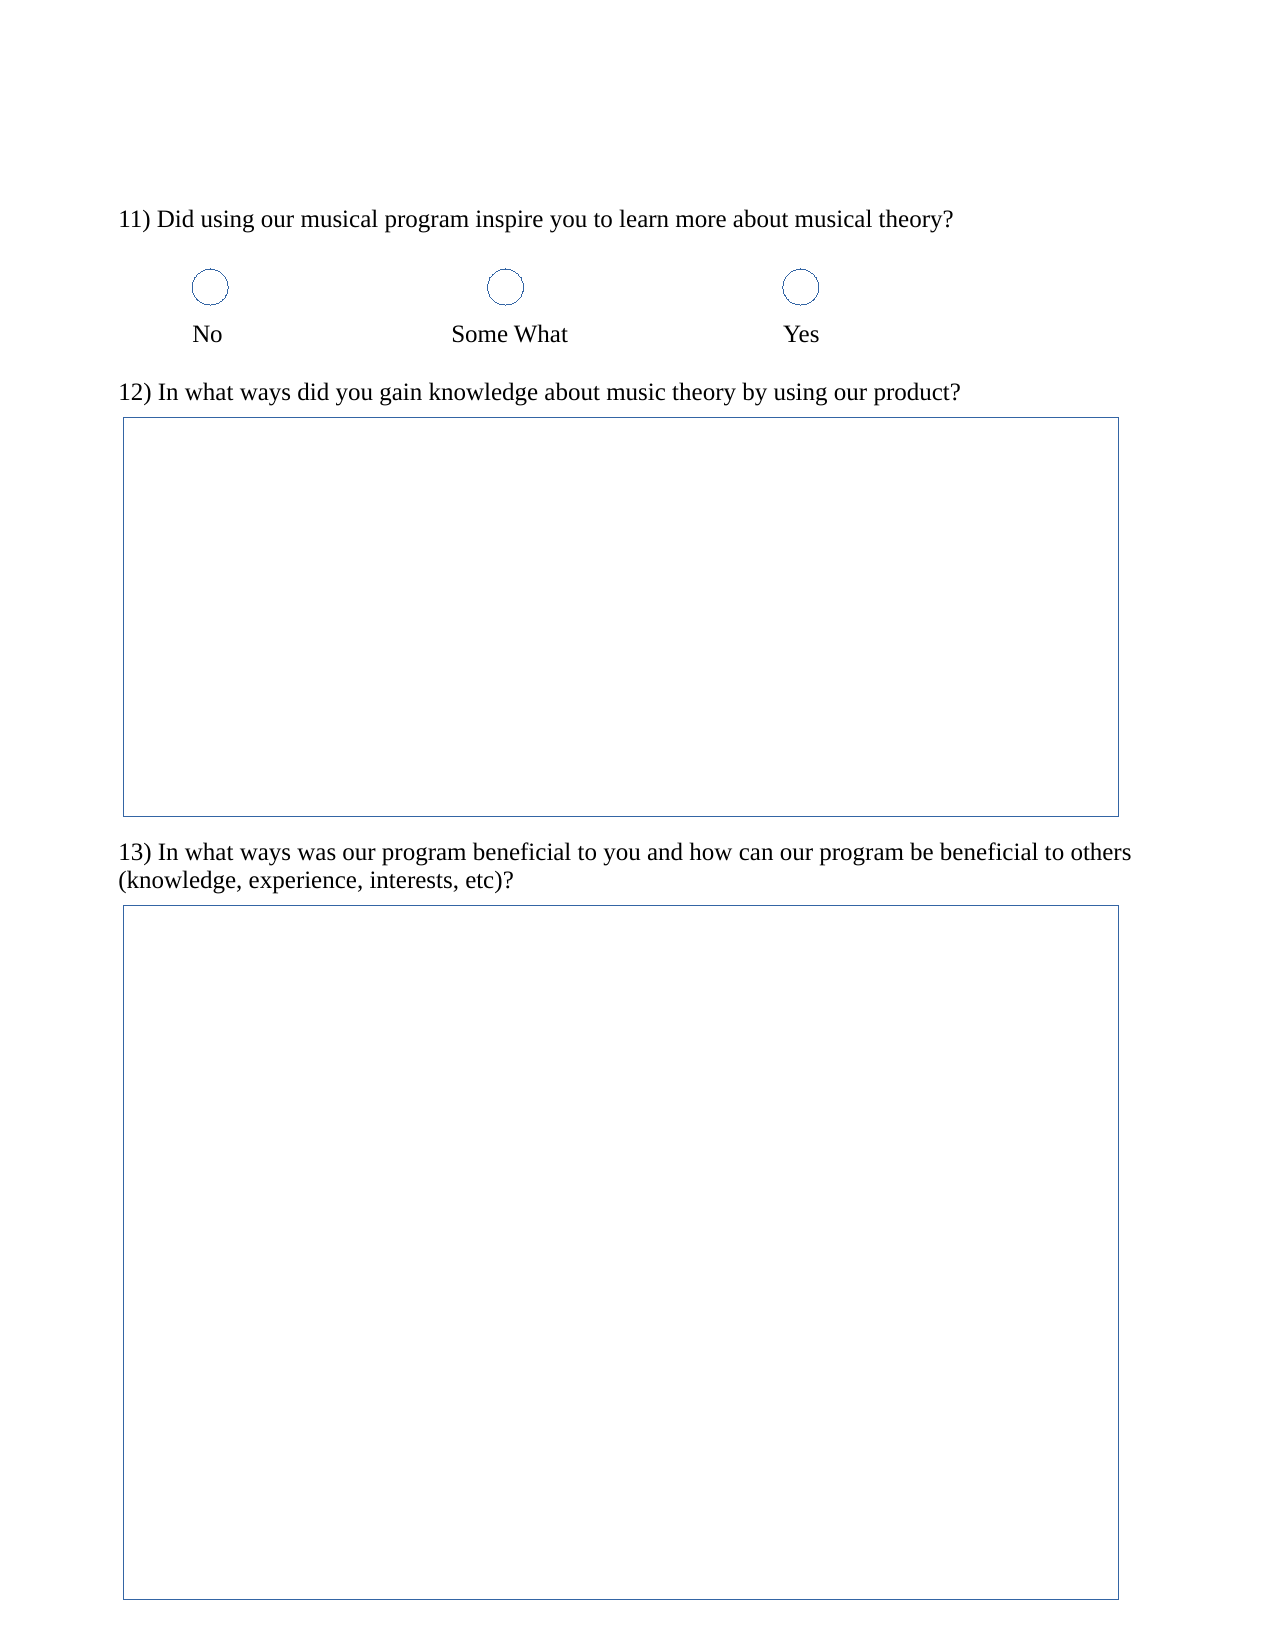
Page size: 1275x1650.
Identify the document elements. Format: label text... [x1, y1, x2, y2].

text 11) Did using our musical program inspire you to learn more about musical theory? [118, 204, 1157, 233]
text 12) In what ways did you gain knowledge about music theory by using our product? [118, 377, 1157, 406]
text 13) In what ways was our program beneficial to you and how can our program be beneficial to others (knowledge, experience, interests, etc)? [118, 837, 1157, 894]
text No Some What Yes [118, 319, 1157, 348]
